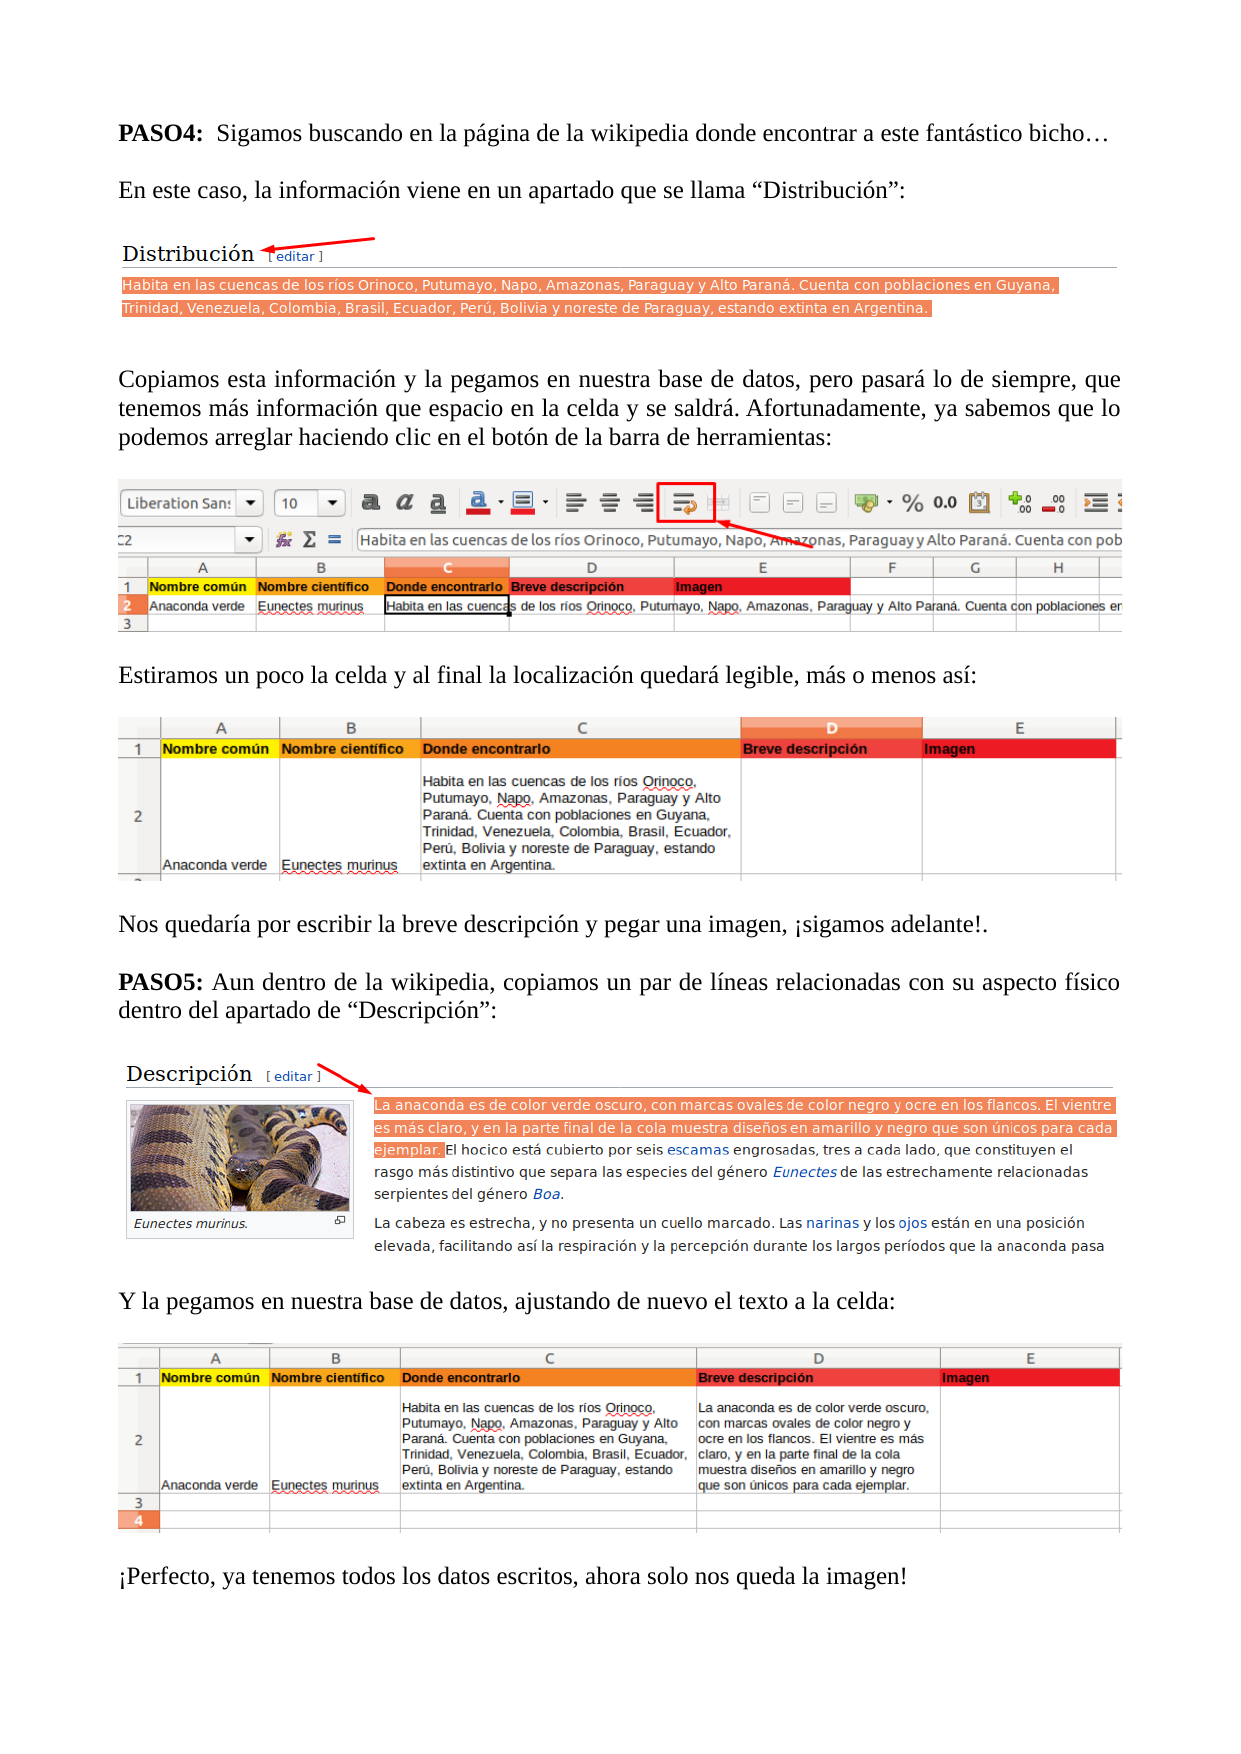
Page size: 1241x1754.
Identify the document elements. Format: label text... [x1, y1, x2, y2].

picture [118, 479, 1123, 632]
text PASO4: Sigamos buscando en la página de la wikipedia donde encontrar a este fantástico bicho… [118, 118, 1122, 147]
picture [118, 233, 1123, 336]
picture [118, 717, 1123, 881]
text Y la pegamos en nuestra base de datos, ajustando de nuevo el texto a la celda: [118, 1286, 1122, 1314]
picture [118, 1053, 1123, 1257]
text Copiamos esta información y la pegamos en nuestra base de datos, pero pasará lo de siempre, que tenemos más información que espacio en la celda y se saldrá. Afortunadamente, ya sabemos que lo podemos arreglar haciendo clic en el botón de la barra de herramientas: [118, 364, 1122, 451]
text PASO5: Aun dentro de la wikipedia, copiamos un par de líneas relacionadas con su aspecto físico dentro del apartado de “Descripción”: [118, 967, 1122, 1024]
picture [118, 1343, 1123, 1533]
text En este caso, la información viene en un apartado que se llama “Distribución”: [118, 176, 1122, 204]
text Estiramos un poco la celda y al final la localización quedará legible, más o menos así: [118, 660, 1122, 689]
text Nos quedaría por escribir la breve descripción y pegar una imagen, ¡sigamos adelante!. [118, 909, 1122, 938]
text ¡Perfecto, ya tenemos todos los datos escritos, ahora solo nos queda la imagen! [118, 1561, 1122, 1590]
